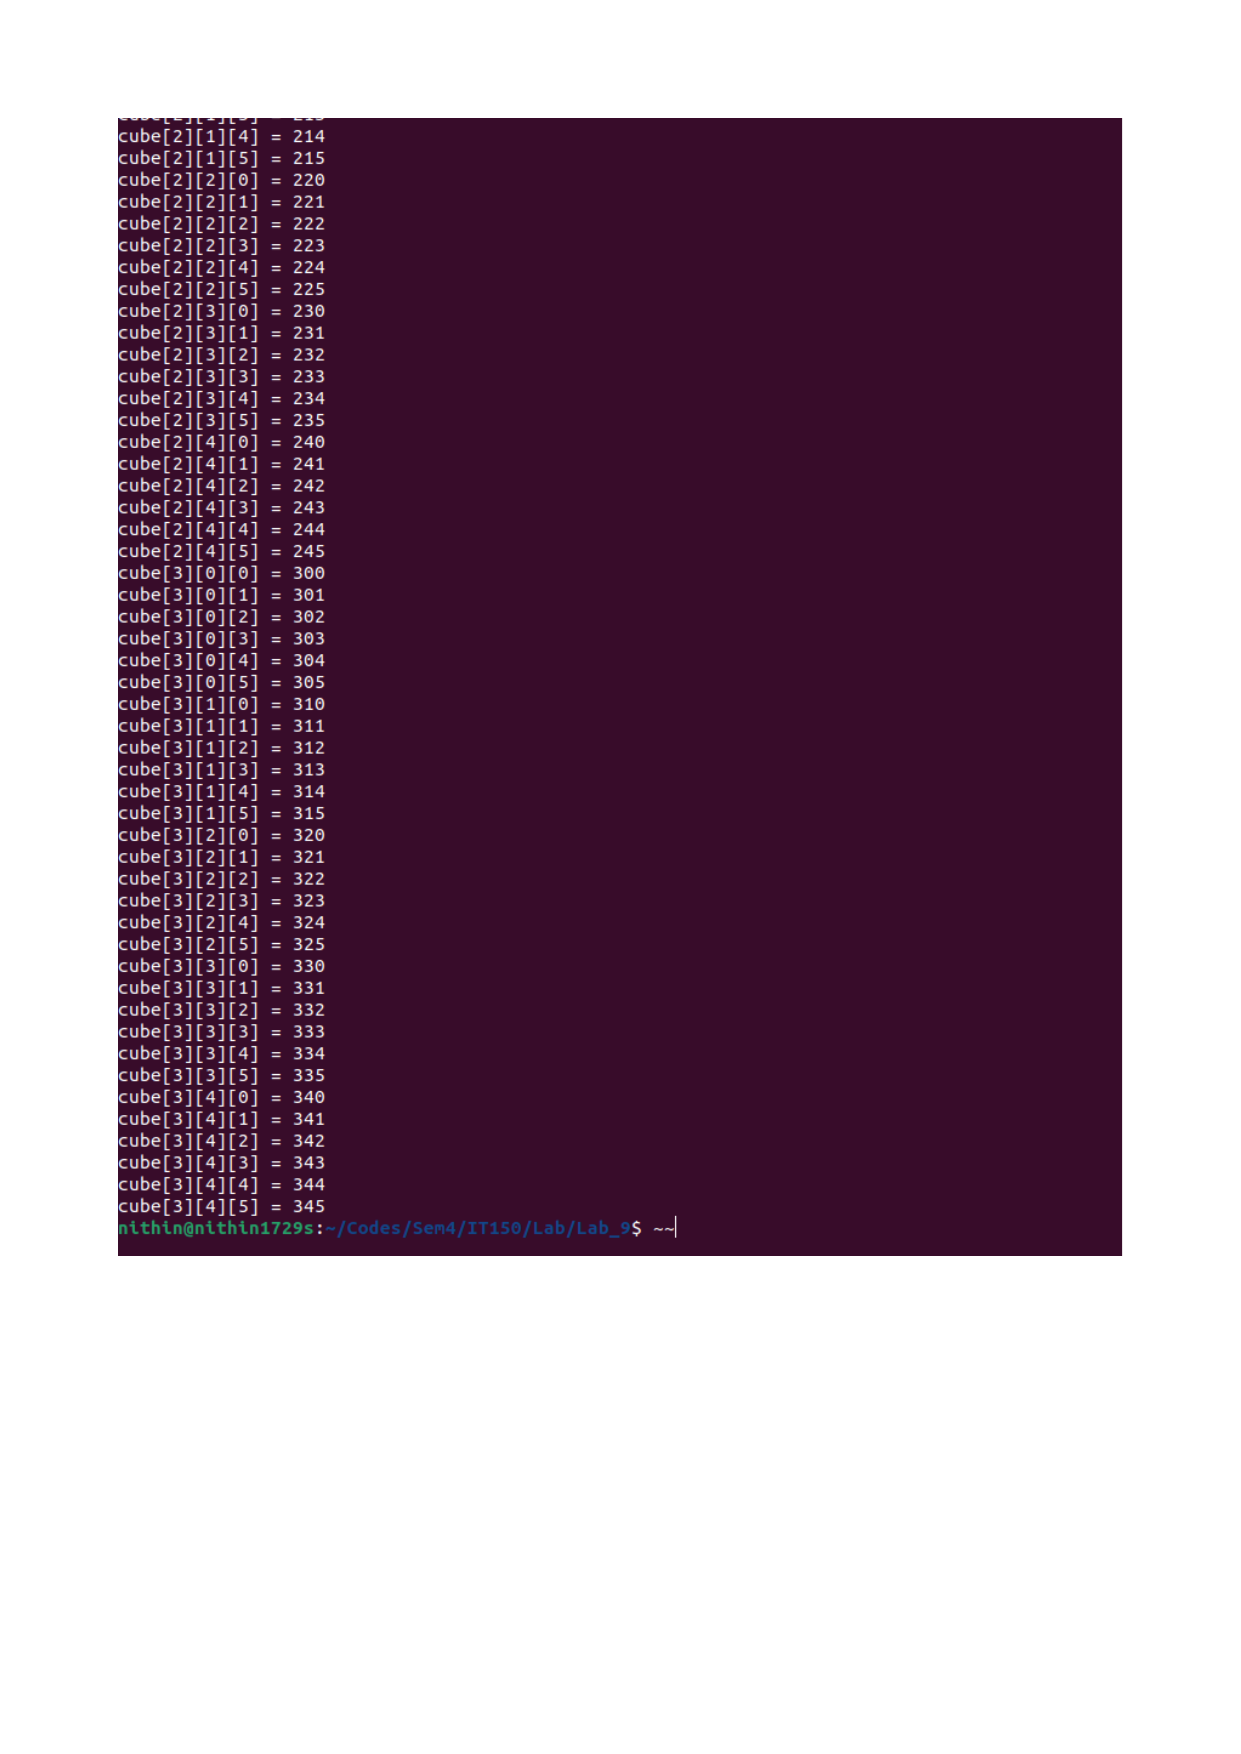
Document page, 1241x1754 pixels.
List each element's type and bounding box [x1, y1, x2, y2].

picture [118, 118, 1123, 1256]
